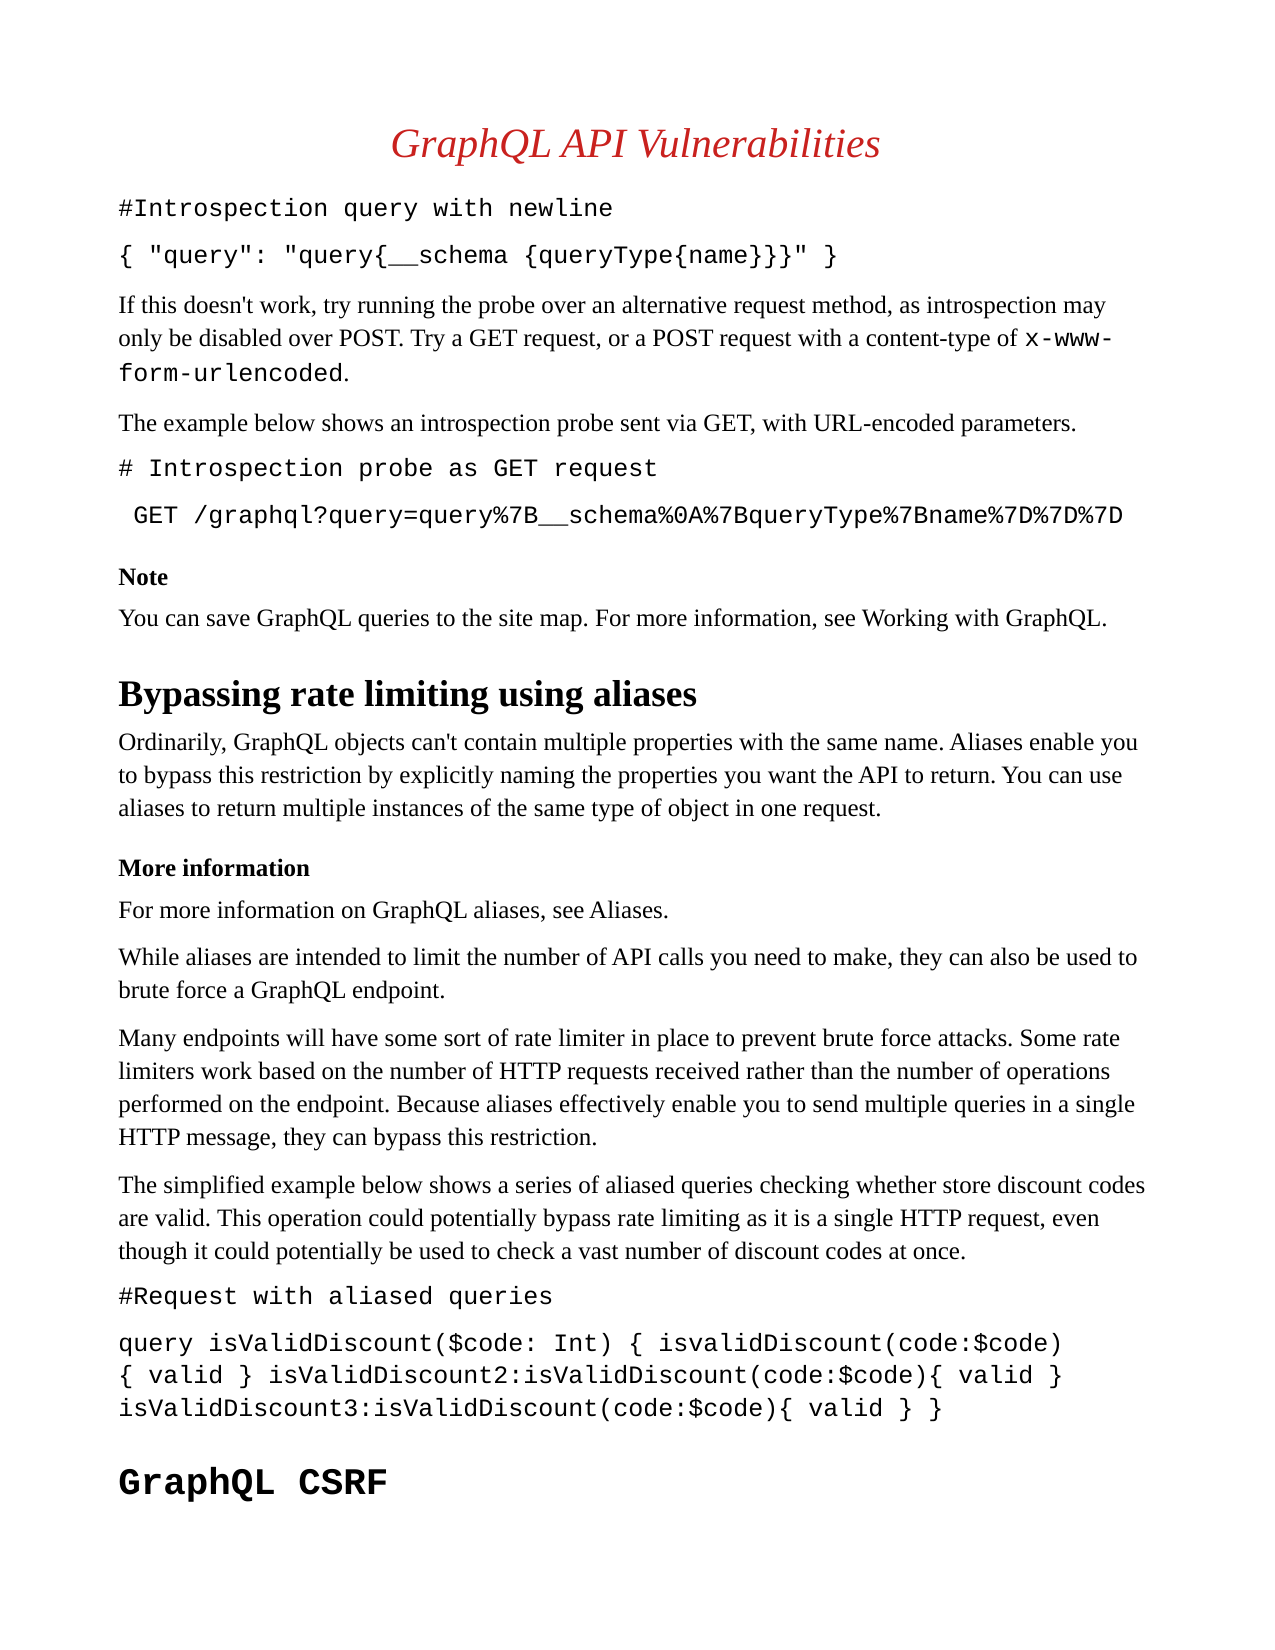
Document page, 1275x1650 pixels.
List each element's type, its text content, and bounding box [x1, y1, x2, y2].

text #Introspection query with newline [118, 196, 1157, 224]
text #Request with aliased queries [118, 1283, 1157, 1312]
text If this doesn't work, try running the probe over an alternative request method, as introspection may only be disabled over POST. Try a GET request, or a POST request with a content-type of x-www-form-urlencoded. [118, 290, 1157, 389]
text query isValidDiscount($code: Int) { isvalidDiscount(code:$code){ valid } isValidDiscount2:isValidDiscount(code:$code){ valid } isValidDiscount3:isValidDiscount(code:$code){ valid } } [118, 1330, 1157, 1424]
text You can save GraphQL queries to the site map. For more information, see Working with GraphQL. [118, 603, 1157, 632]
text The example below shows an introspection probe sent via GET, with URL-encoded parameters. [118, 408, 1157, 437]
text # Introspection probe as GET request [118, 455, 1157, 484]
text { "query": "query{__schema {queryType{name}}}" } [118, 243, 1157, 271]
subtitle More information [118, 853, 1157, 882]
subtitle Note [118, 562, 1157, 591]
text For more information on GraphQL aliases, see Aliases. [118, 895, 1157, 923]
text While aliases are intended to limit the number of API calls you need to make, they can also be used to brute force a GraphQL endpoint. [118, 942, 1157, 1004]
subtitle Bypassing rate limiting using aliases [118, 672, 1157, 715]
text Many endpoints will have some sort of rate limiter in place to prevent brute force attacks. Some rate limiters work based on the number of HTTP requests received rather than the number of operations performed on the endpoint. Because aliases effectively enable you to send multiple queries in a single HTTP message, they can bypass this restriction. [118, 1023, 1157, 1151]
text Ordinarily, GraphQL objects can't contain multiple properties with the same name. Aliases enable you to bypass this restriction by explicitly naming the properties you want the API to return. You can use aliases to return multiple instances of the same type of object in one request. [118, 727, 1157, 822]
text GET /graphql?query=query%7B__schema%0A%7BqueryType%7Bname%7D%7D%7D [118, 502, 1157, 531]
text The simplified example below shows a series of aliased queries checking whether store discount codes are valid. This operation could potentially bypass rate limiting as it is a single HTTP request, even though it could potentially be used to check a vast number of discount codes at once. [118, 1170, 1157, 1264]
subtitle GraphQL CSRF [118, 1463, 1157, 1506]
